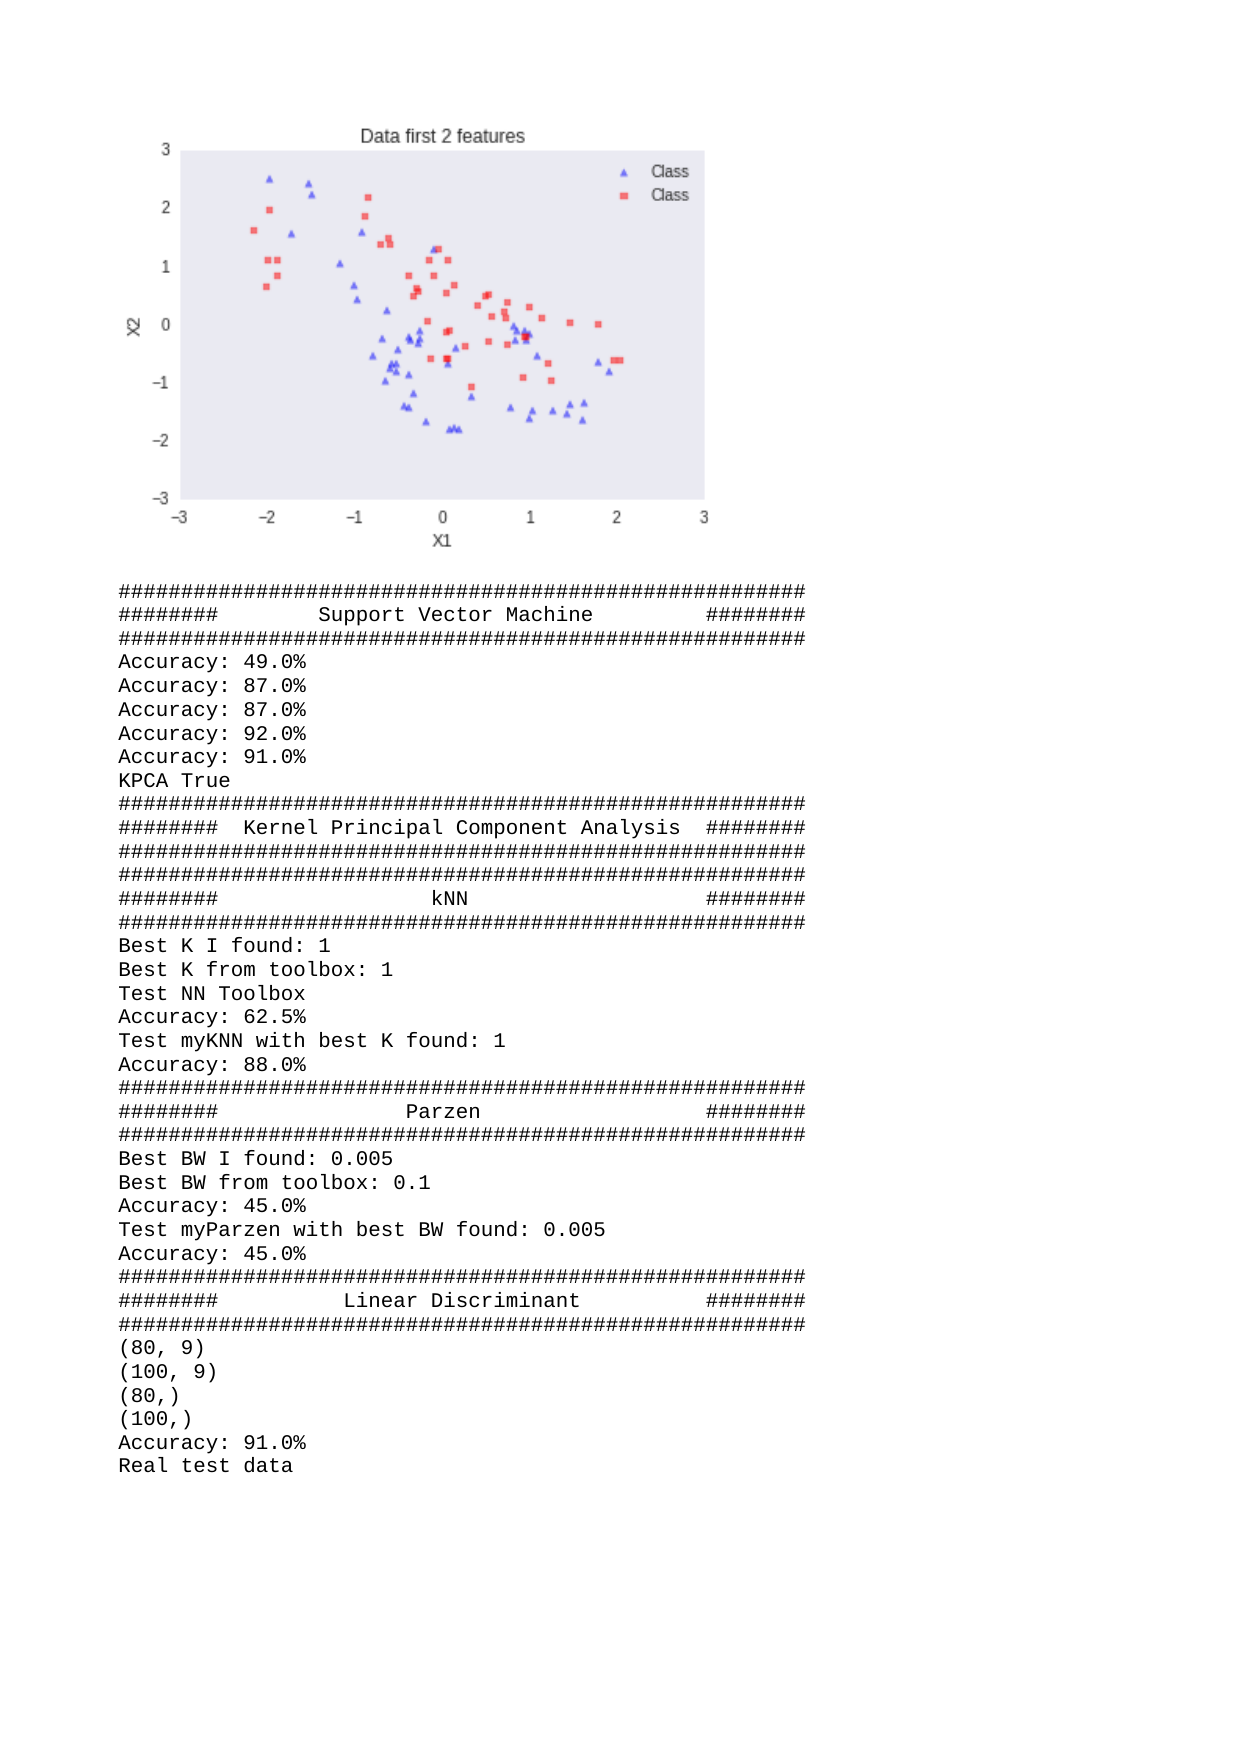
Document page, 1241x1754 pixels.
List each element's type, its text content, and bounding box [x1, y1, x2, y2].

text ######## Parzen ######## [118, 1101, 1122, 1124]
text Test NN Toolbox [118, 983, 1122, 1006]
text Accuracy: 45.0% [118, 1243, 1122, 1266]
text (80,) [118, 1384, 1122, 1408]
text ######## kNN ######## [118, 888, 1122, 912]
text ####################################################### [118, 581, 1122, 604]
text (100, 9) [118, 1361, 1122, 1384]
text Test myParzen with best BW found: 0.005 [118, 1219, 1122, 1243]
text Accuracy: 92.0% [118, 722, 1122, 746]
text Best BW I found: 0.005 [118, 1148, 1122, 1172]
text ####################################################### [118, 864, 1122, 888]
text ####################################################### [118, 793, 1122, 817]
text Accuracy: 91.0% [118, 1432, 1122, 1456]
text ######## Linear Discriminant ######## [118, 1290, 1122, 1314]
text Test myKNN with best K found: 1 [118, 1030, 1122, 1053]
text ####################################################### [118, 1314, 1122, 1337]
text ####################################################### [118, 841, 1122, 864]
text Accuracy: 45.0% [118, 1195, 1122, 1219]
text Accuracy: 88.0% [118, 1053, 1122, 1077]
text ######## Support Vector Machine ######## [118, 604, 1122, 628]
text ####################################################### [118, 628, 1122, 652]
text Best K from toolbox: 1 [118, 959, 1122, 983]
text ####################################################### [118, 912, 1122, 935]
text ######## Kernel Principal Component Analysis ######## [118, 817, 1122, 841]
picture [118, 118, 719, 561]
text ####################################################### [118, 1266, 1122, 1290]
text Accuracy: 49.0% [118, 652, 1122, 675]
text Accuracy: 91.0% [118, 746, 1122, 770]
text ####################################################### [118, 1077, 1122, 1101]
text ####################################################### [118, 1124, 1122, 1148]
text Real test data [118, 1456, 1122, 1479]
text (80, 9) [118, 1337, 1122, 1361]
text Accuracy: 87.0% [118, 675, 1122, 699]
text Best BW from toolbox: 0.1 [118, 1172, 1122, 1195]
text KPCA True [118, 770, 1122, 793]
text (100,) [118, 1408, 1122, 1432]
text Accuracy: 62.5% [118, 1006, 1122, 1030]
text Best K I found: 1 [118, 935, 1122, 959]
text Accuracy: 87.0% [118, 699, 1122, 722]
